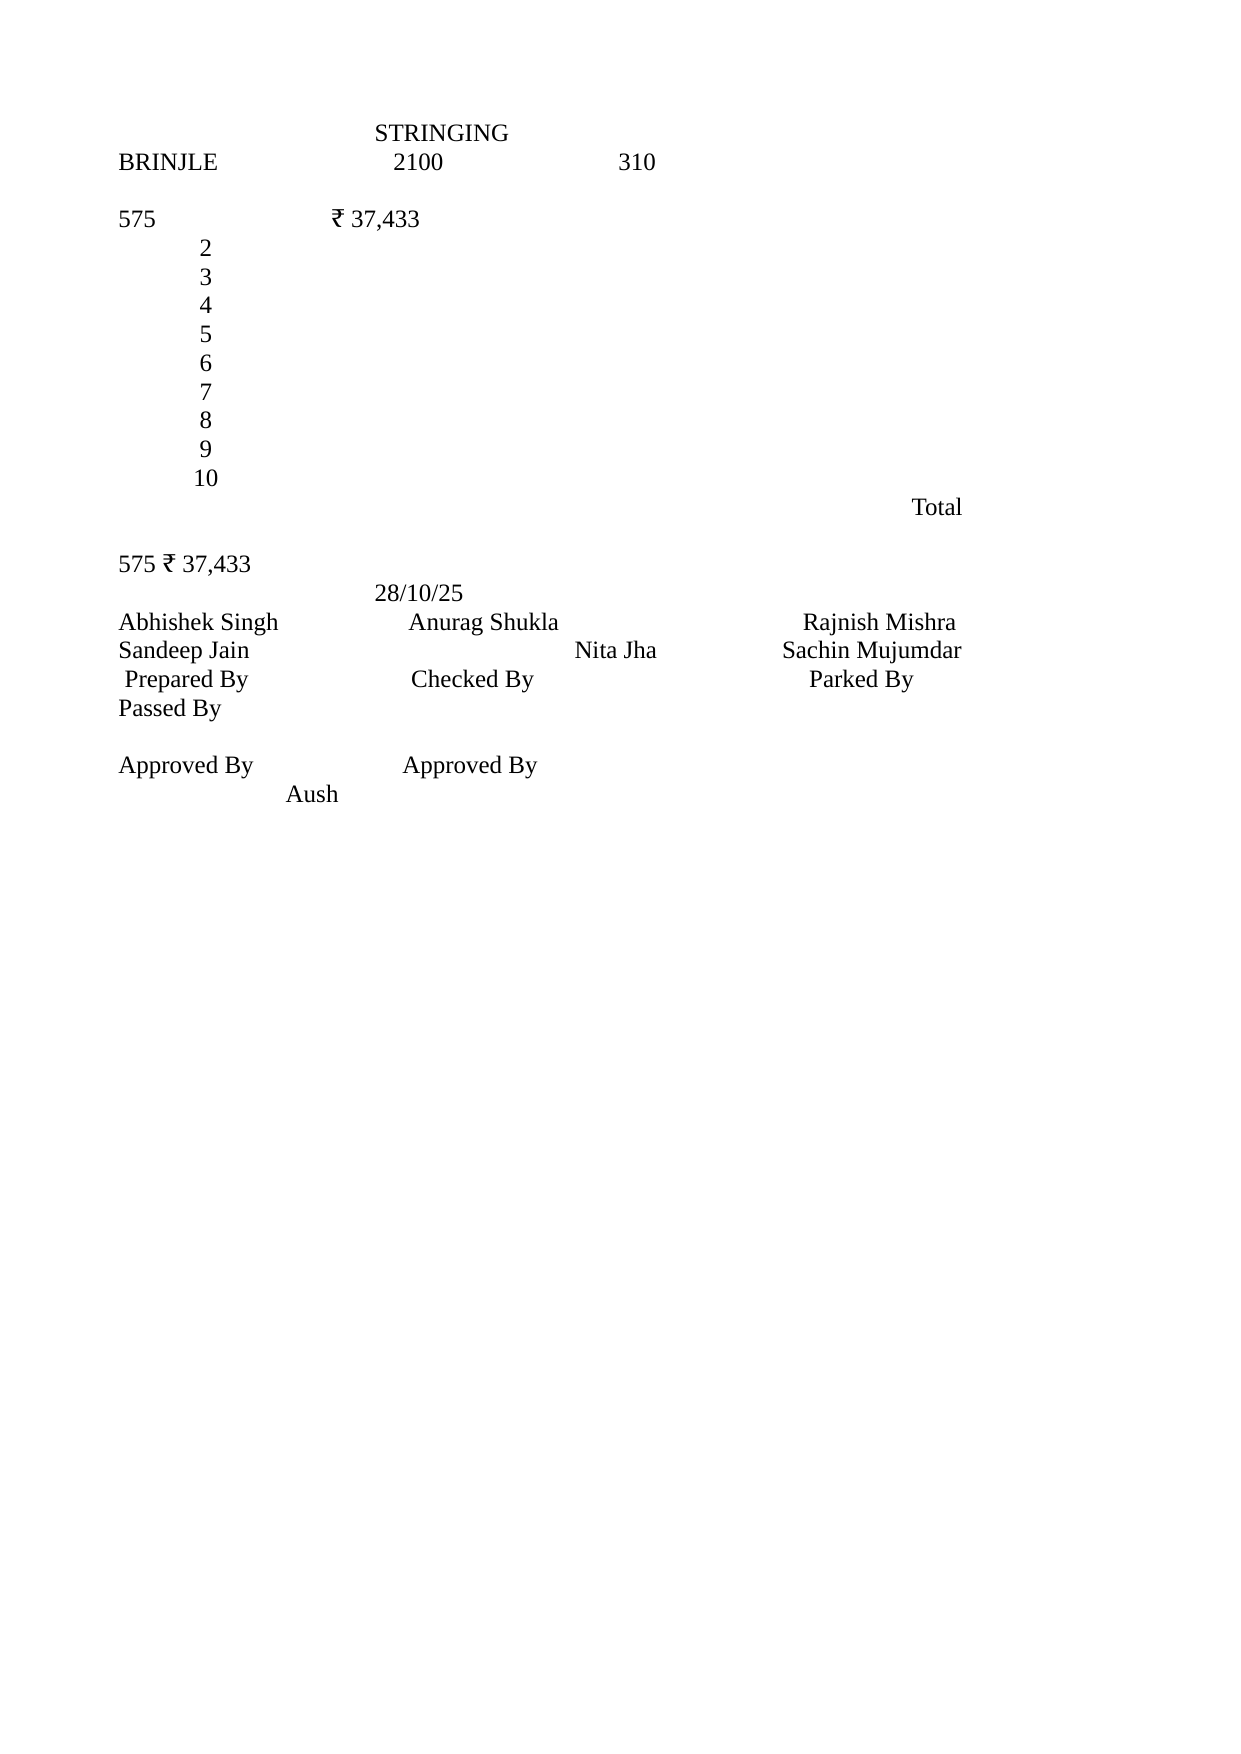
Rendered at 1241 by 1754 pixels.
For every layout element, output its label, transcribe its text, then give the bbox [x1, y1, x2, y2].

text 6 [118, 348, 1122, 377]
text 9 [118, 434, 1122, 463]
text 5 [118, 319, 1122, 348]
text 575 ₹ 37,433 [118, 521, 1122, 578]
text 2 [118, 233, 1122, 262]
text 28/10/25 [118, 578, 1122, 607]
text Abhishek Singh Anurag Shukla Rajnish Mishra Sandeep Jain Nita Jha Sachin Mujumdar [118, 607, 1122, 664]
text 10 [118, 463, 1122, 492]
text 8 [118, 406, 1122, 434]
text 3 [118, 262, 1122, 291]
text Approved By Approved By [118, 722, 1122, 779]
text Aush [118, 779, 1122, 808]
text Total [118, 492, 1122, 521]
text 7 [118, 377, 1122, 406]
text 4 [118, 291, 1122, 319]
text 575 ₹ 37,433 [118, 176, 1122, 233]
text STRINGING BRINJLE 2100 310 [118, 118, 1122, 176]
text Prepared By Checked By Parked By Passed By [118, 664, 1122, 722]
